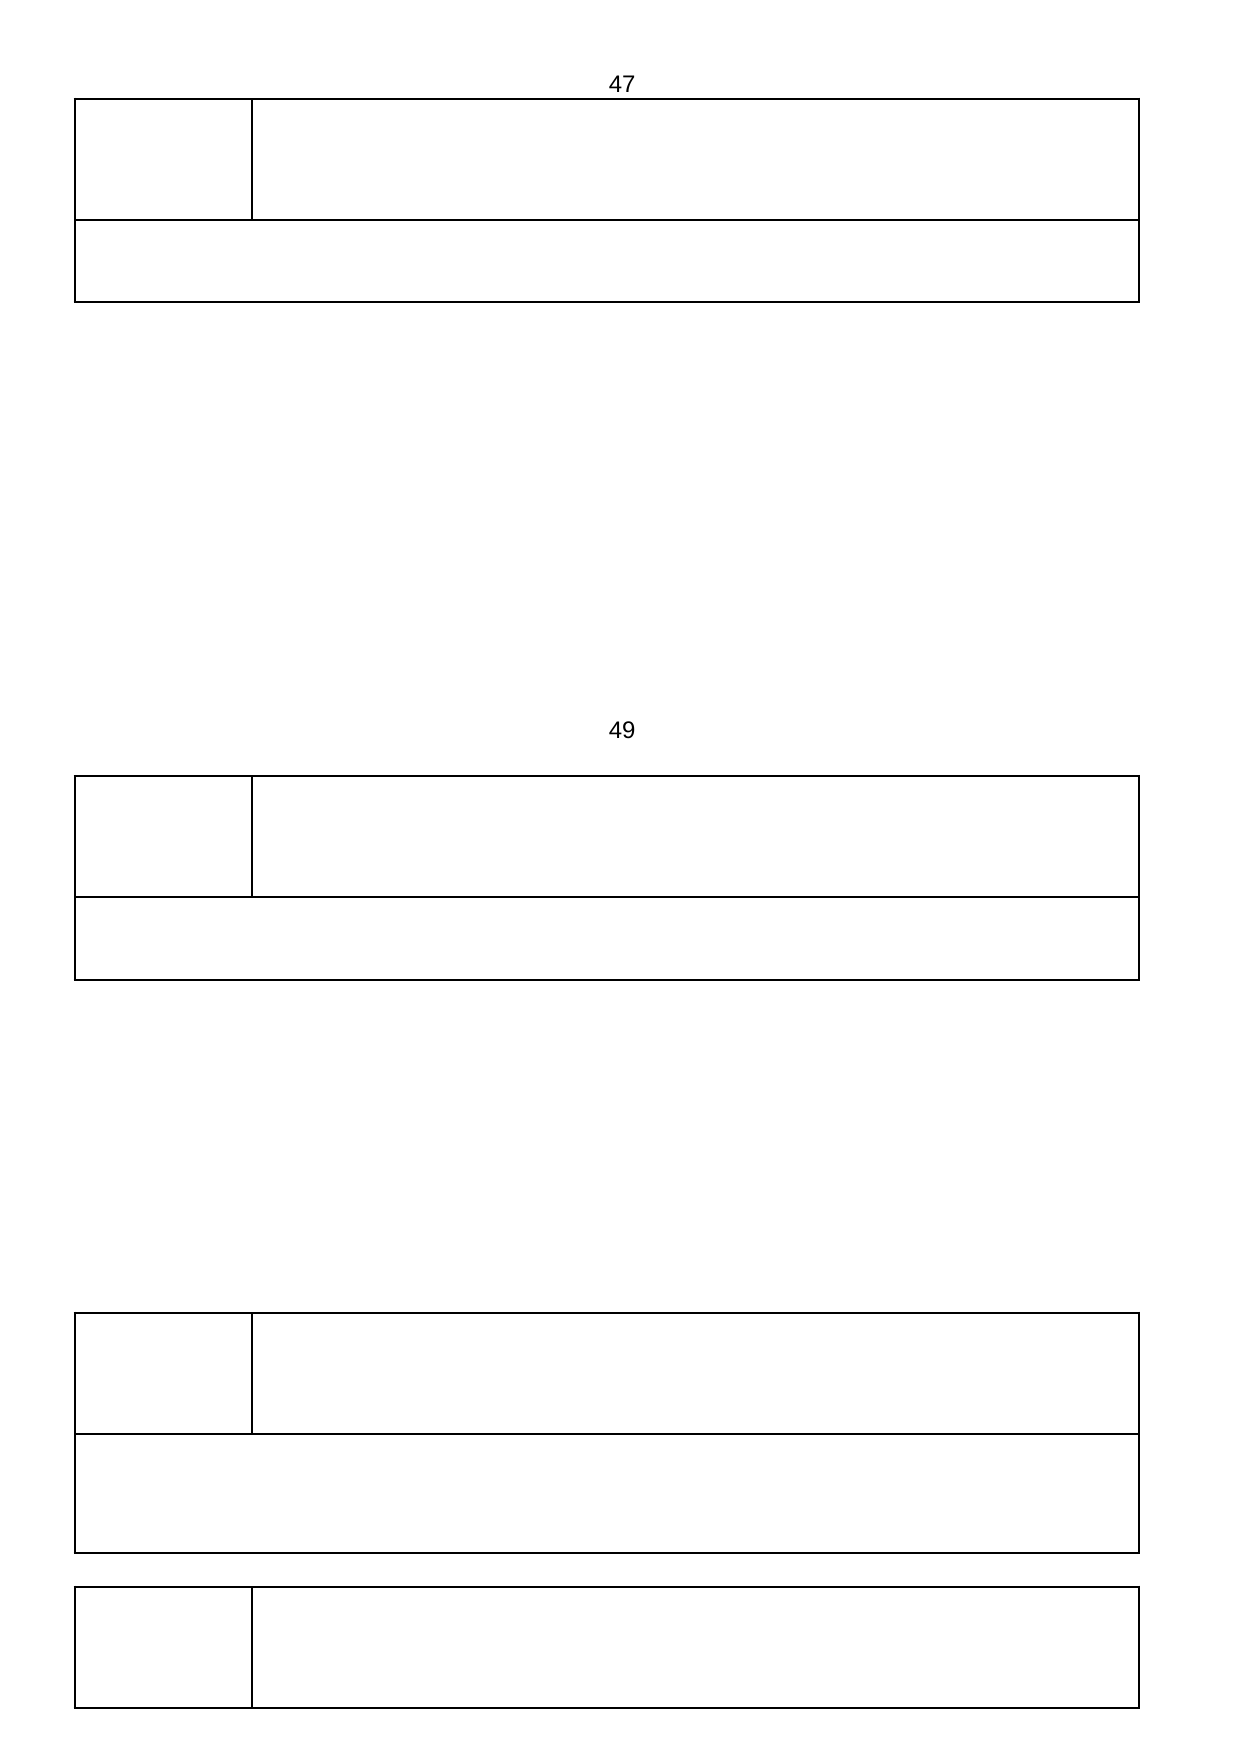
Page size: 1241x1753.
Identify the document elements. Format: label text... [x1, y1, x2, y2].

table_cell [76, 221, 1138, 301]
table_cell [76, 1435, 1138, 1552]
text 47 [608, 70, 1178, 98]
table_header [253, 1314, 1138, 1433]
table_header [253, 1588, 1138, 1707]
table_header [253, 100, 1138, 219]
table_header [76, 777, 251, 896]
table_header [76, 100, 251, 219]
table_header [76, 1588, 251, 1707]
table_header [76, 1314, 251, 1433]
table_header [253, 777, 1138, 896]
table_cell [76, 898, 1138, 979]
text 49 [608, 716, 1178, 743]
